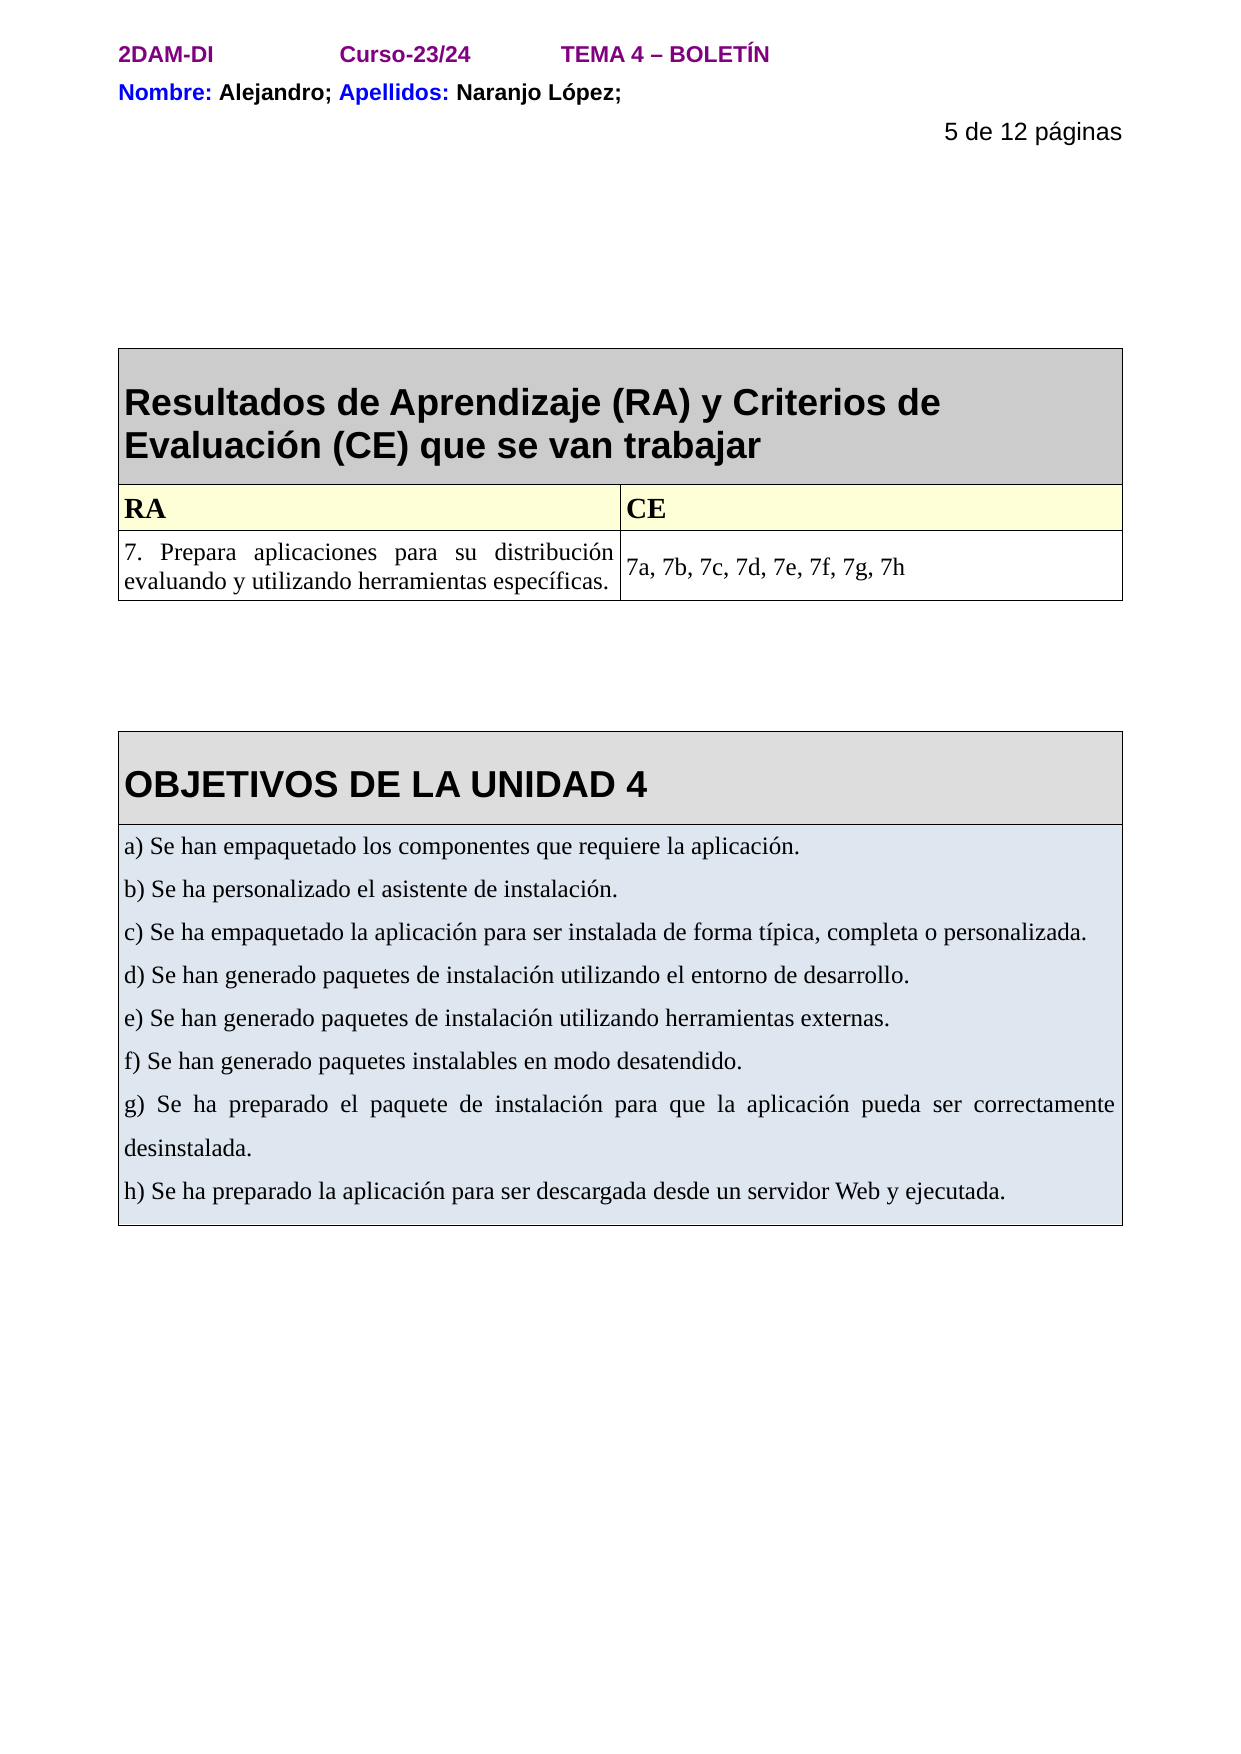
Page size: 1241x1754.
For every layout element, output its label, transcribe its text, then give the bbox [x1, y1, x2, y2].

table_cell CE [621, 485, 1122, 530]
table_cell 7. Prepara aplicaciones para su distribución evaluando y utilizando herramientas específicas. [119, 531, 620, 600]
table_cell 7a, 7b, 7c, 7d, 7e, 7f, 7g, 7h [621, 531, 1122, 600]
table_header Resultados de Aprendizaje (RA) y Criterios de Evaluación (CE) que se van trabajar [119, 349, 1122, 484]
table_cell RA [119, 485, 620, 530]
table_cell a) Se han empaquetado los componentes que requiere la aplicación. b) Se ha personalizado el asistente de instalación. c) Se ha empaquetado la aplicación para ser instalada de forma típica, completa o personalizada. d) Se han generado paquetes de instalación utilizando el entorno de desarrollo. e) Se han generado paquetes de instalación utilizando herramientas externas. f) Se han generado paquetes instalables en modo desatendido. g) Se ha preparado el paquete de instalación para que la aplicación pueda ser correctamente desinstalada. h) Se ha preparado la aplicación para ser descargada desde un servidor Web y ejecutada. [119, 825, 1122, 1224]
table_header OBJETIVOS DE LA UNIDAD 4 [119, 732, 1122, 824]
